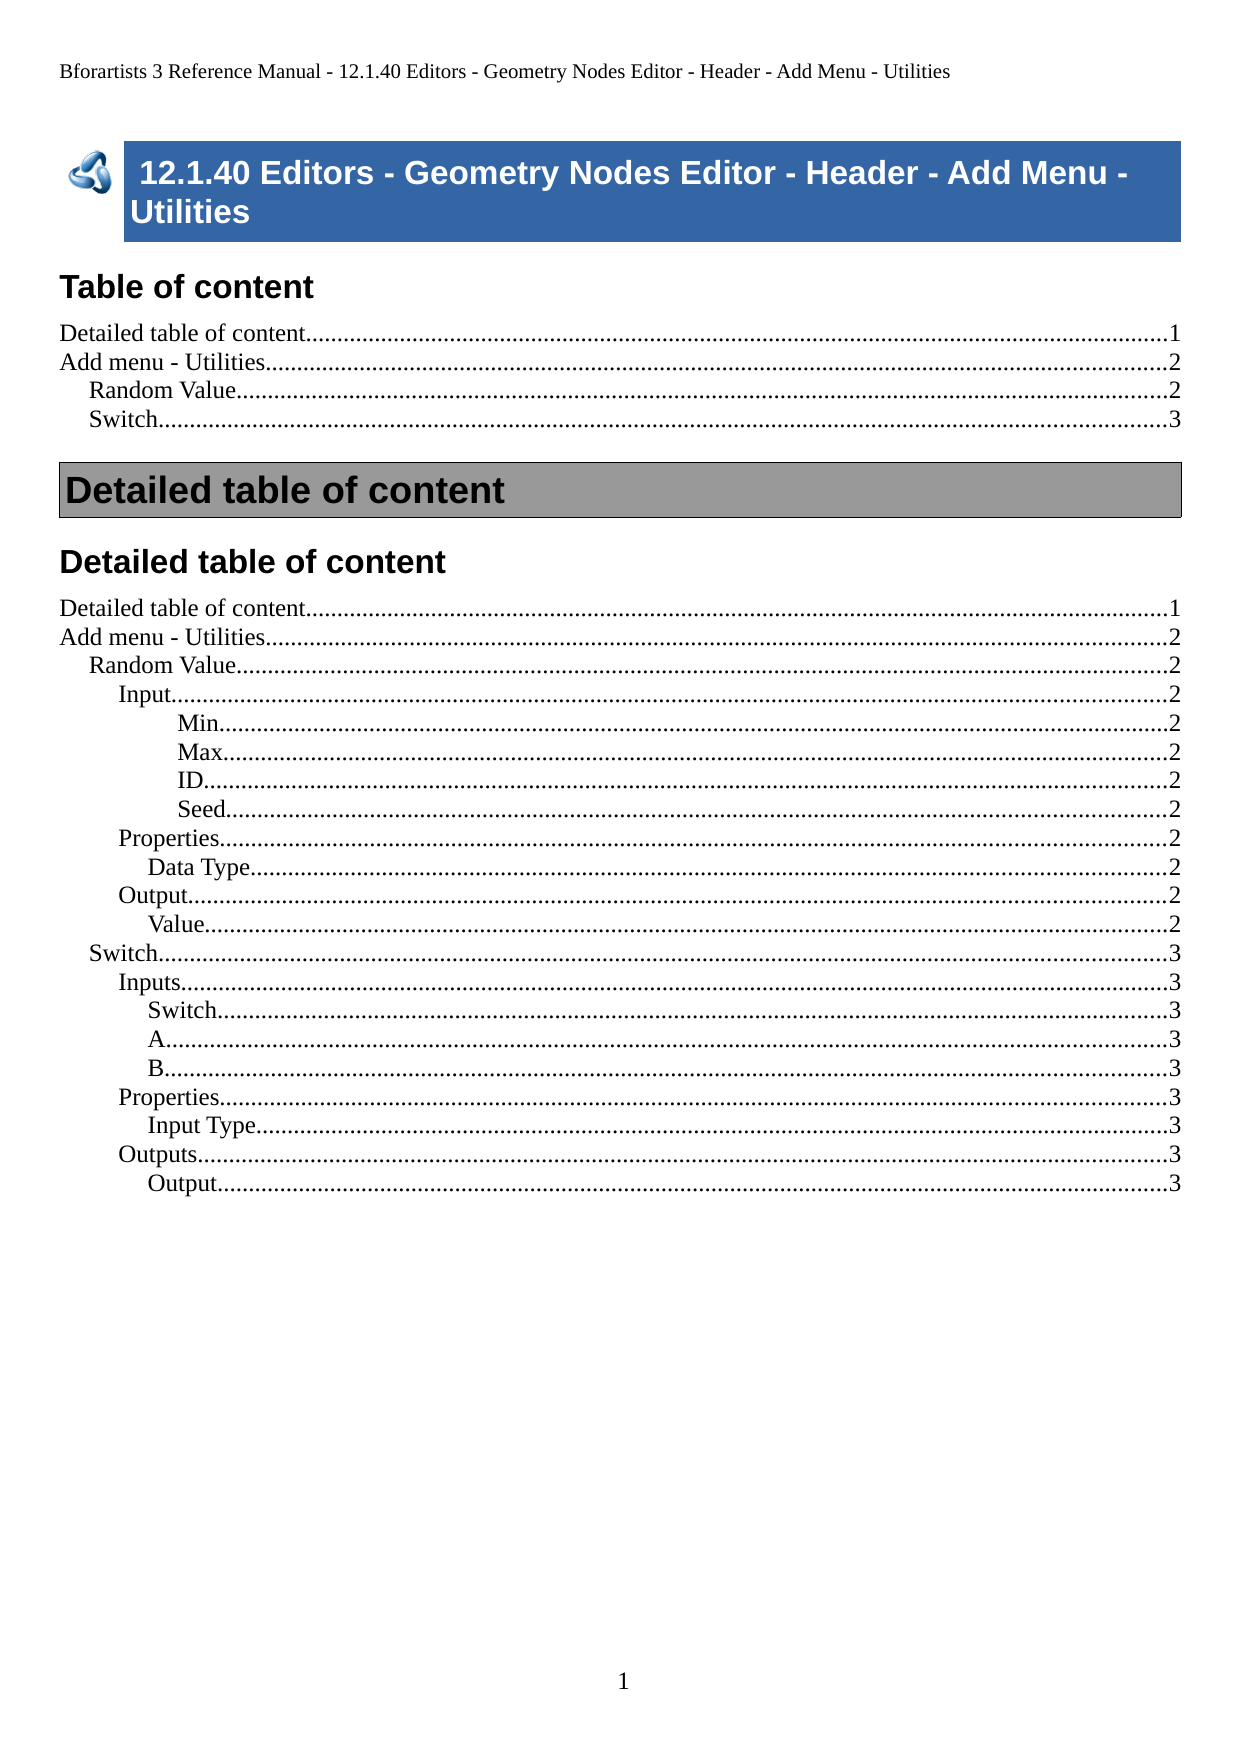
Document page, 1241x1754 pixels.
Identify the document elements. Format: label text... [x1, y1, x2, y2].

table_header Detailed table of content [60, 463, 1181, 517]
subtitle Detailed table of content [59, 542, 1181, 580]
text Output 3 [147, 1168, 1181, 1197]
table_header [59, 141, 124, 242]
text Random Value 2 [88, 375, 1181, 404]
text Seed 2 [177, 794, 1181, 823]
text Input 2 [118, 679, 1181, 708]
text Detailed table of content 1 [59, 593, 1181, 622]
text Output 2 [118, 880, 1181, 909]
text Outputs 3 [118, 1139, 1181, 1168]
text Add menu - Utilities 2 [59, 347, 1181, 375]
picture [65, 147, 114, 197]
text B 3 [147, 1053, 1181, 1082]
text Max 2 [177, 737, 1181, 765]
text Switch 3 [88, 404, 1181, 433]
subtitle Table of content [59, 267, 1181, 305]
text Data Type 2 [147, 852, 1181, 880]
text Random Value 2 [88, 650, 1181, 679]
text Switch 3 [147, 995, 1181, 1024]
text Add menu - Utilities 2 [59, 622, 1181, 650]
text Detailed table of content 1 [59, 318, 1181, 347]
text Inputs 3 [118, 967, 1181, 995]
text A 3 [147, 1024, 1181, 1053]
text Value 2 [147, 909, 1181, 938]
table_header 12.1.40 Editors - Geometry Nodes Editor - Header - Add Menu - Utilities [124, 141, 1181, 242]
text Input Type 3 [147, 1110, 1181, 1139]
text Switch 3 [88, 938, 1181, 967]
text Properties 3 [118, 1082, 1181, 1110]
text Properties 2 [118, 823, 1181, 852]
text ID 2 [177, 765, 1181, 794]
text Min 2 [177, 708, 1181, 737]
